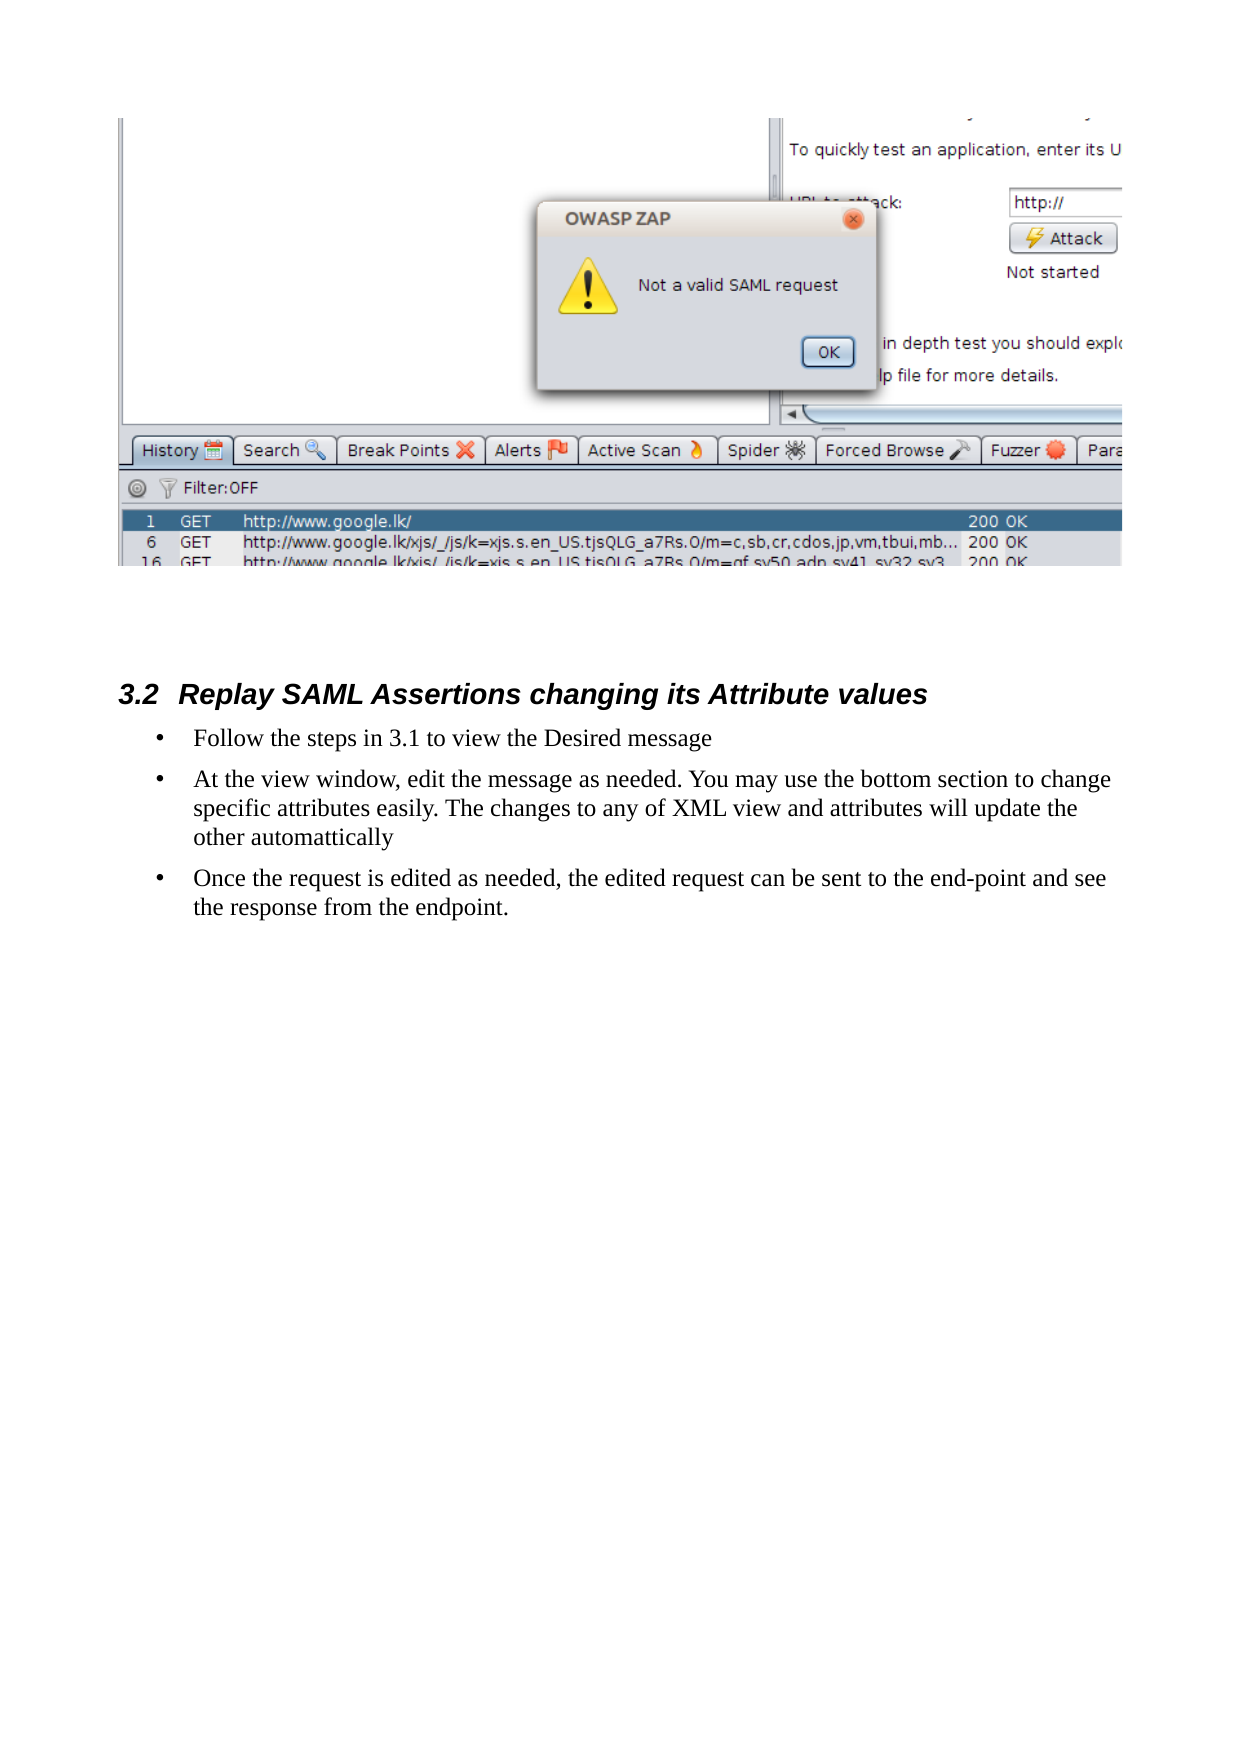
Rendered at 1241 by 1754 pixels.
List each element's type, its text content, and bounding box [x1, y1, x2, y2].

list Once the request is edited as needed, the edited request can be sent to the end-point and see the response from the endpoint. [156, 863, 1122, 921]
subtitle Replay SAML Assertions changing its Attribute values [118, 677, 1122, 711]
picture [118, 118, 1123, 566]
list At the view window, edit the message as needed. You may use the bottom section to change specific attributes easily. The changes to any of XML view and attributes will update the other automattically [156, 764, 1122, 851]
list Follow the steps in 3.1 to view the Desired message [156, 723, 1122, 752]
